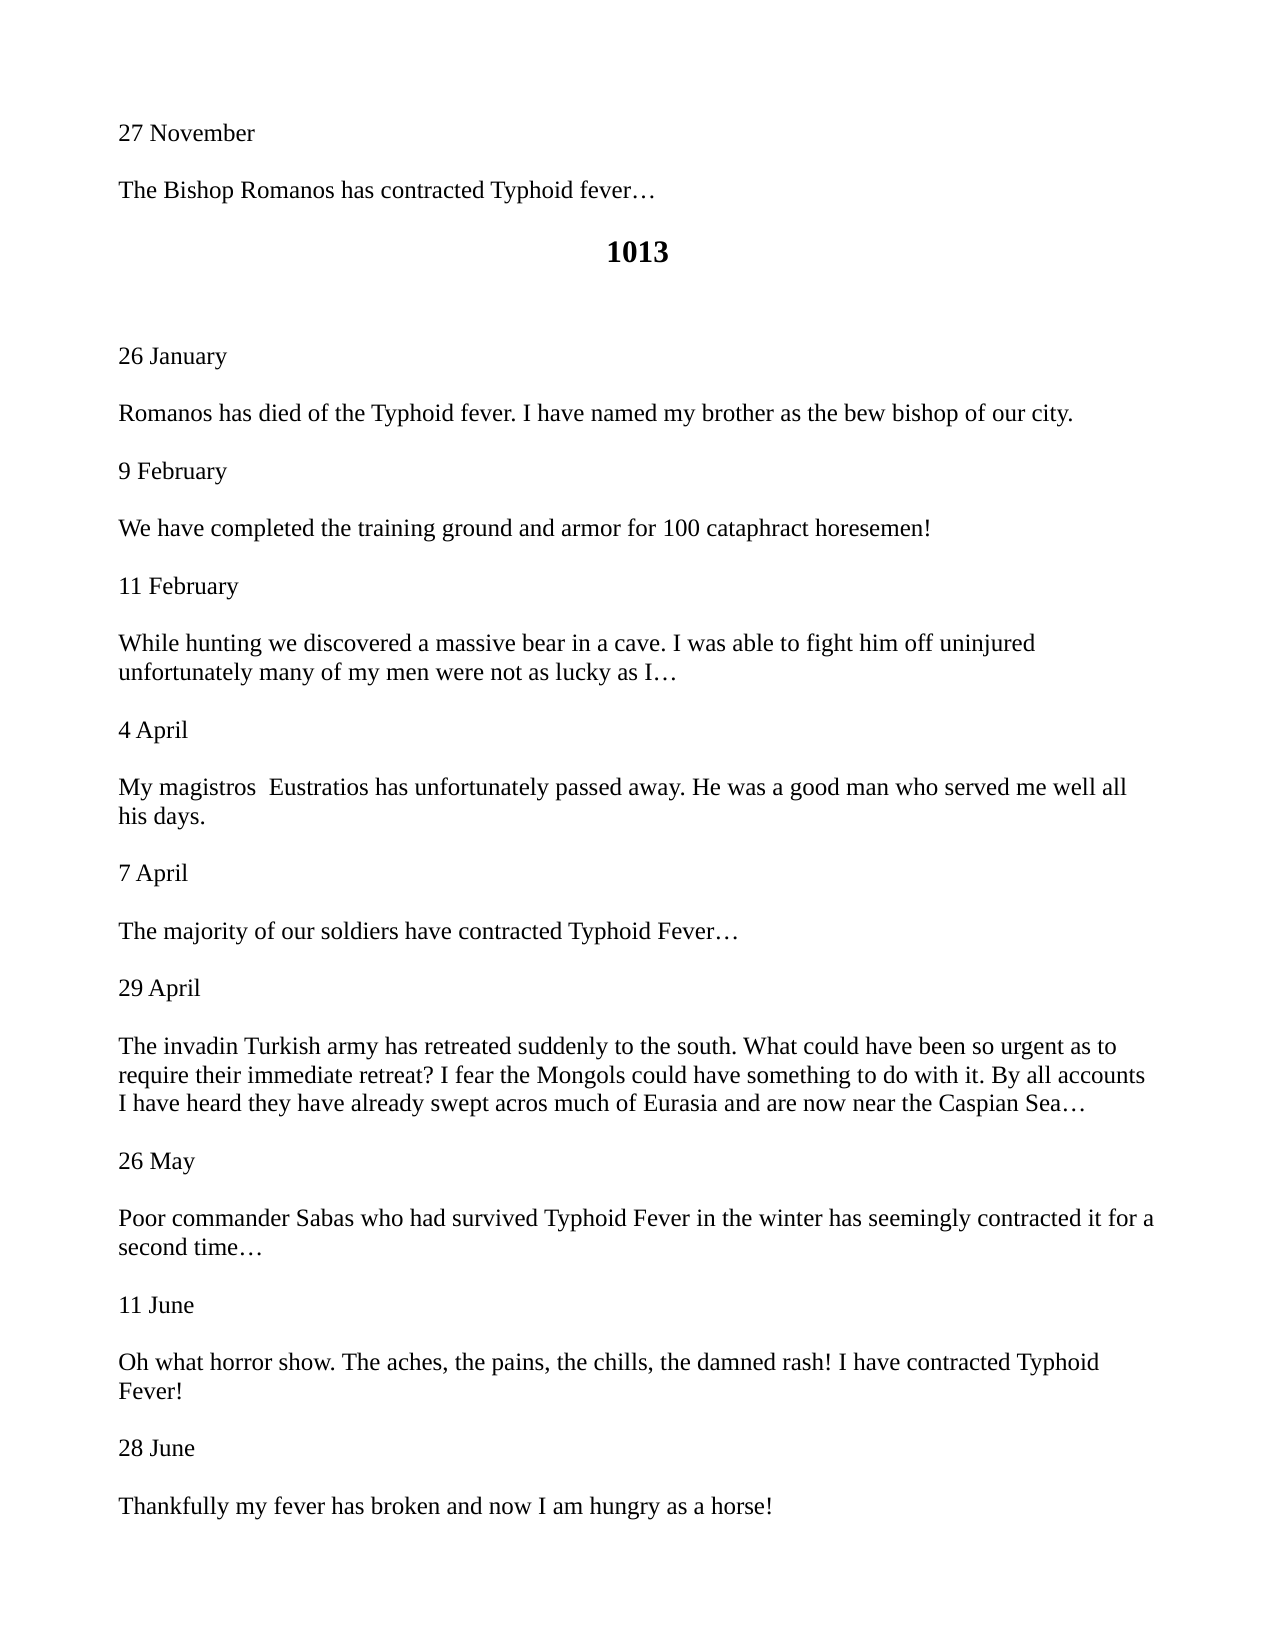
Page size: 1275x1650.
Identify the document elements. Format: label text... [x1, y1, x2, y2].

text The invadin Turkish army has retreated suddenly to the south. What could have been so urgent as to require their immediate retreat? I fear the Mongols could have something to do with it. By all accounts I have heard they have already swept acros much of Eurasia and are now near the Caspian Sea… [118, 1031, 1157, 1117]
text 11 February [118, 571, 1157, 600]
text 4 April [118, 715, 1157, 743]
text 7 April [118, 858, 1157, 887]
text Poor commander Sabas who had survived Typhoid Fever in the winter has seemingly contracted it for a second time… [118, 1203, 1157, 1261]
text Oh what horror show. The aches, the pains, the chills, the damned rash! I have contracted Typhoid Fever! [118, 1347, 1157, 1405]
text 28 June [118, 1433, 1157, 1462]
text While hunting we discovered a massive bear in a cave. I was able to fight him off uninjured unfortunately many of my men were not as lucky as I… [118, 628, 1157, 686]
text The majority of our soldiers have contracted Typhoid Fever… [118, 916, 1157, 945]
text My magistros Eustratios has unfortunately passed away. He was a good man who served me well all his days. [118, 772, 1157, 830]
text 9 February [118, 456, 1157, 485]
text 1013 [118, 233, 1157, 269]
text 29 April [118, 973, 1157, 1002]
text The Bishop Romanos has contracted Typhoid fever… [118, 147, 1157, 204]
text 27 November [118, 118, 1157, 147]
text Thankfully my fever has broken and now I am hungry as a horse! [118, 1491, 1157, 1520]
text We have completed the training ground and armor for 100 cataphract horesemen! [118, 485, 1157, 542]
text Romanos has died of the Typhoid fever. I have named my brother as the bew bishop of our city. [118, 398, 1157, 427]
text 11 June [118, 1290, 1157, 1318]
text 26 January [118, 341, 1157, 370]
text 26 May [118, 1146, 1157, 1175]
